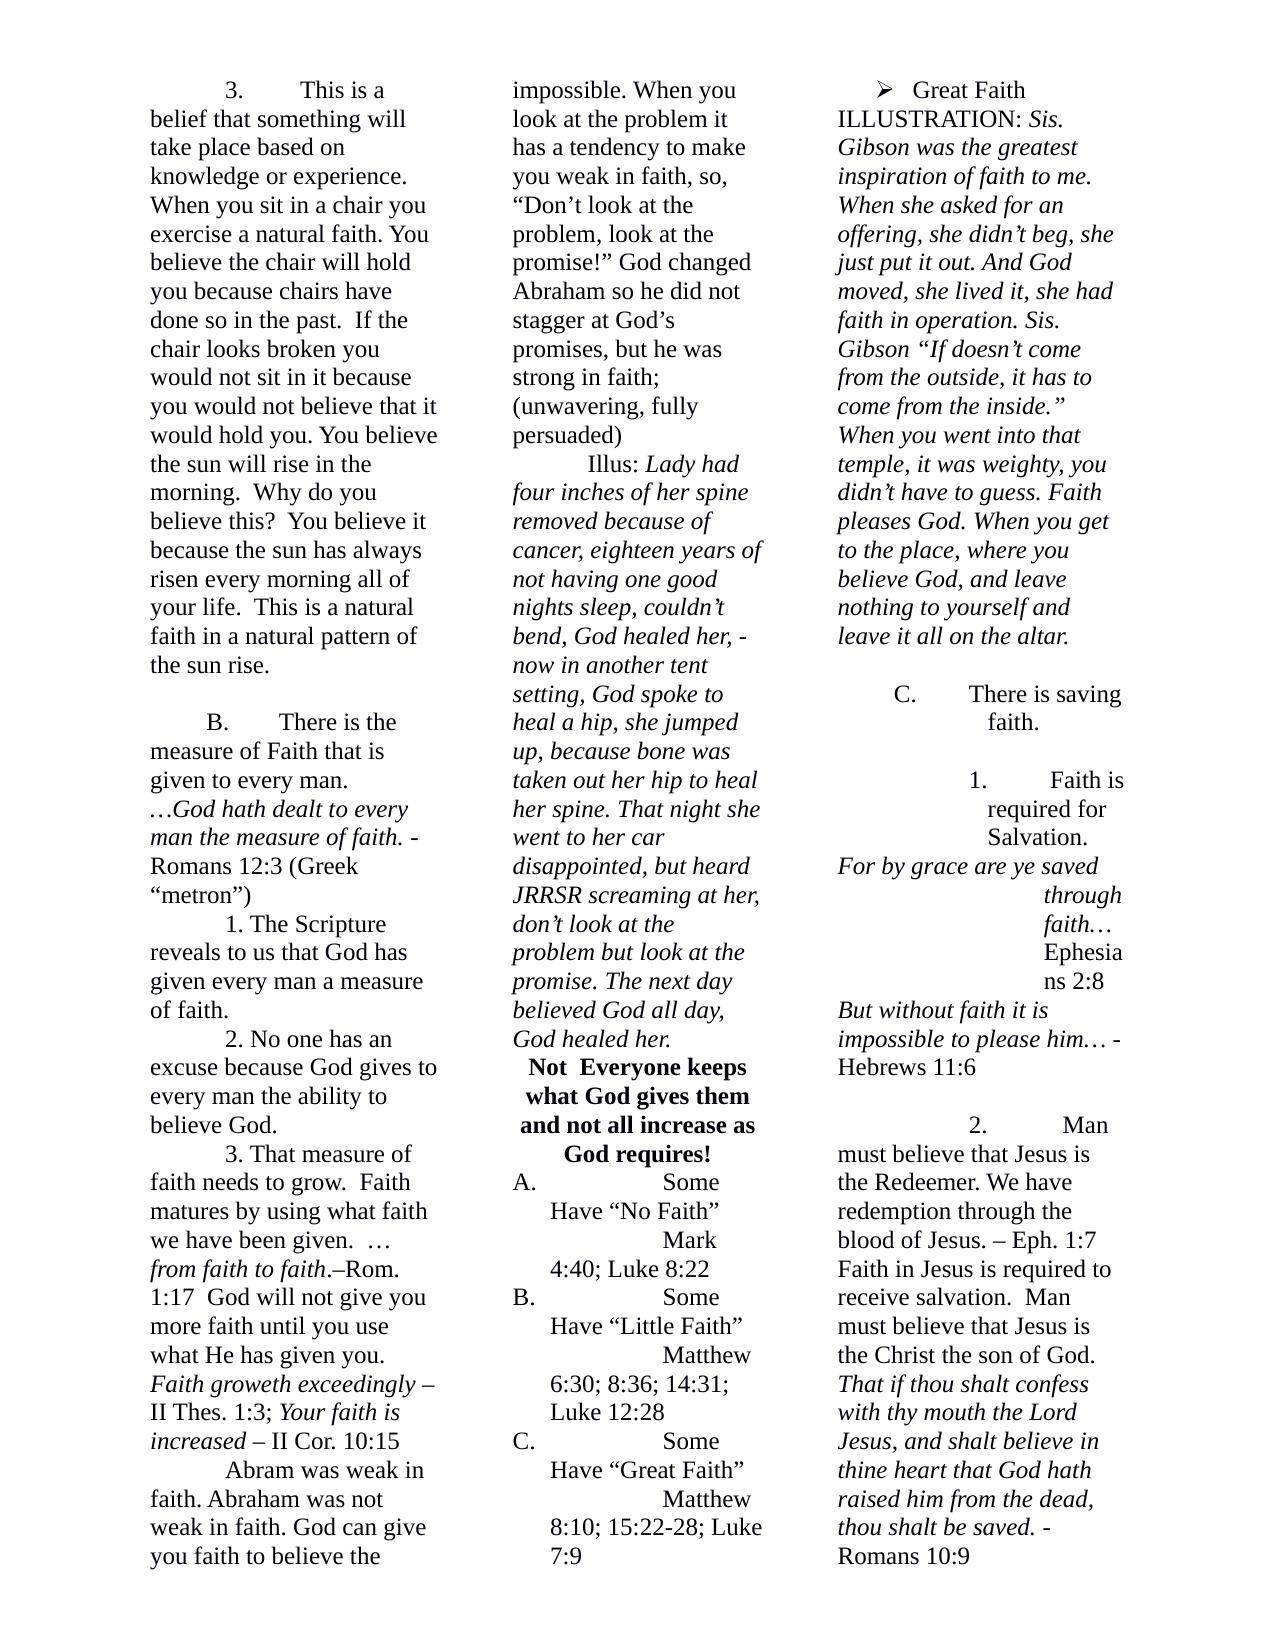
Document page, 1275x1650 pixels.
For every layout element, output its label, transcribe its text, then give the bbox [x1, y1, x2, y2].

list Some Have “Great Faith” Matthew 8:10; 15:22-28; Luke 7:9 [512, 1426, 762, 1570]
list Some Have “No Faith” Mark 4:40; Luke 8:22 [512, 1167, 762, 1282]
text That if thou shalt confess with thy mouth the Lord Jesus, and shalt believe in thine heart that God hath raised him from the dead, thou shalt be saved. - Romans 10:9 [837, 1369, 1125, 1570]
text 2. Man must believe that Jesus is the Redeemer. We have redemption through the blood of Jesus. – Eph. 1:7 Faith in Jesus is required to receive salvation. Man must believe that Jesus is the Christ the son of God. [837, 1110, 1125, 1369]
text 1. The Scripture reveals to us that God has given every man a measure of faith. [150, 909, 437, 1024]
text ILLUSTRATION: Sis. Gibson was the greatest inspiration of faith to me. When she asked for an offering, she didn’t beg, she just put it out. And God moved, she lived it, she had faith in operation. Sis. Gibson “If doesn’t come from the outside, it has to come from the inside.” When you went into that temple, it was weighty, you didn’t have to guess. Faith pleases God. When you get to the place, where you believe God, and leave nothing to yourself and leave it all on the altar. [837, 104, 1125, 650]
text Not Everyone keeps what God gives them and not all increase as God requires! [512, 1052, 762, 1167]
text 3. This is a belief that something will take place based on knowledge or experience. When you sit in a chair you exercise a natural faith. You believe the chair will hold you because chairs have done so in the past. If the chair looks broken you would not sit in it because you would not believe that it would hold you. You believe the sun will rise in the morning. Why do you believe this? You believe it because the sun has always risen every morning all of your life. This is a natural faith in a natural pattern of the sun rise. [150, 75, 437, 679]
text impossible. When you look at the problem it has a tendency to make you weak in faith, so, “Don’t look at the problem, look at the promise!” God changed Abraham so he did not stagger at God’s promises, but he was strong in faith; (unwavering, fully persuaded) [512, 75, 762, 449]
text But without faith it is impossible to please him… - Hebrews 11:6 [837, 995, 1125, 1081]
text For by grace are ye saved through faith…Ephesians 2:8 [837, 851, 1125, 995]
text 2. No one has an excuse because God gives to every man the ability to believe God. [150, 1024, 437, 1139]
text C. There is saving faith. [894, 679, 1125, 736]
text 3. That measure of faith needs to grow. Faith matures by using what faith we have been given. …from faith to faith.–Rom. 1:17 God will not give you more faith until you use what He has given you. Faith groweth exceedingly – II Thes. 1:3; Your faith is increased – II Cor. 10:15 [150, 1139, 437, 1455]
text …God hath dealt to every man the measure of faith. - Romans 12:3 (Greek “metron”) [150, 794, 437, 909]
text Abram was weak in faith. Abraham was not weak in faith. God can give you faith to believe the [150, 1455, 437, 1570]
list Great Faith [875, 75, 1125, 104]
text B. There is the measure of Faith that is given to every man. [150, 707, 437, 794]
list Some Have “Little Faith” Matthew 6:30; 8:36; 14:31; Luke 12:28 [512, 1282, 762, 1426]
text 1. Faith is required for Salvation. [969, 765, 1125, 851]
text Illus: Lady had four inches of her spine removed because of cancer, eighteen years of not having one good nights sleep, couldn’t bend, God healed her, - now in another tent setting, God spoke to heal a hip, she jumped up, because bone was taken out her hip to heal her spine. That night she went to her car disappointed, but heard JRRSR screaming at her, don’t look at the problem but look at the promise. The next day believed God all day, God healed her. [512, 449, 762, 1052]
